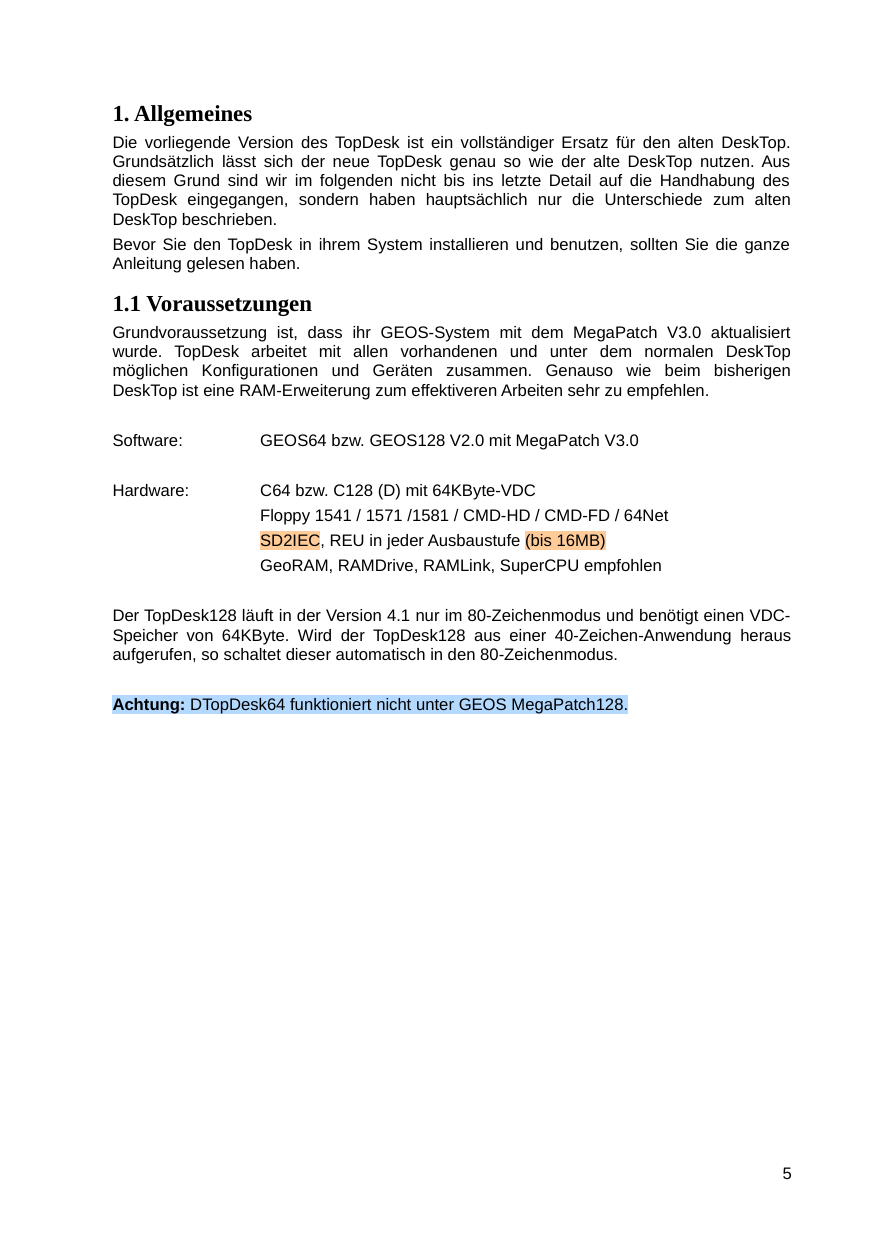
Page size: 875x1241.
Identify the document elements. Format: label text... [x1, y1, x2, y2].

text GeoRAM, RAMDrive, RAMLink, SuperCPU empfohlen [112, 556, 791, 575]
text Achtung: DTopDesk64 funktioniert nicht unter GEOS MegaPatch128. [628, 695, 791, 714]
text SD2IEC, REU in jeder Ausbaustufe (bis 16MB) [320, 531, 525, 550]
text SD2IEC, REU in jeder Ausbaustufe (bis 16MB) [606, 531, 791, 550]
subtitle 1.1 Voraussetzungen [112, 291, 791, 317]
text Floppy 1541 / 1571 /1581 / CMD-HD / CMD-FD / 64Net [112, 506, 791, 525]
text Bevor Sie den TopDesk in ihrem System installieren und benutzen, sollten Sie die ganze Anleitung gelesen haben. [112, 234, 791, 273]
text SD2IEC, REU in jeder Ausbaustufe (bis 16MB) [112, 531, 260, 550]
text Hardware: C64 bzw. C128 (D) mit 64KByte-VDC [112, 481, 791, 500]
text Die vorliegende Version des TopDesk ist ein vollständiger Ersatz für den alten DeskTop. Grundsätzlich lässt sich der neue TopDesk genau so wie der alte DeskTop nutzen. Aus diesem Grund sind wir im folgenden nicht bis ins letzte Detail auf die Handhabung des TopDesk eingegangen, sondern haben hauptsächlich nur die Unterschiede zum alten DeskTop beschrieben. [112, 133, 791, 228]
text Software: GEOS64 bzw. GEOS128 V2.0 mit MegaPatch V3.0 [112, 431, 791, 450]
subtitle 1. Allgemeines [112, 100, 791, 127]
text Grundvoraussetzung ist, dass ihr GEOS-System mit dem MegaPatch V3.0 aktualisiert wurde. TopDesk arbeitet mit allen vorhandenen und unter dem normalen DeskTop möglichen Konfigurationen und Geräten zusammen. Genauso wie beim bisherigen DeskTop ist eine RAM-Erweiterung zum effektiveren Arbeiten sehr zu empfehlen. [112, 323, 791, 399]
text Der TopDesk128 läuft in der Version 4.1 nur im 80-Zeichenmodus und benötigt einen VDC-Speicher von 64KByte. Wird der TopDesk128 aus einer 40-Zeichen-Anwendung heraus aufgerufen, so schaltet dieser automatisch in den 80-Zeichenmodus. [112, 606, 791, 664]
